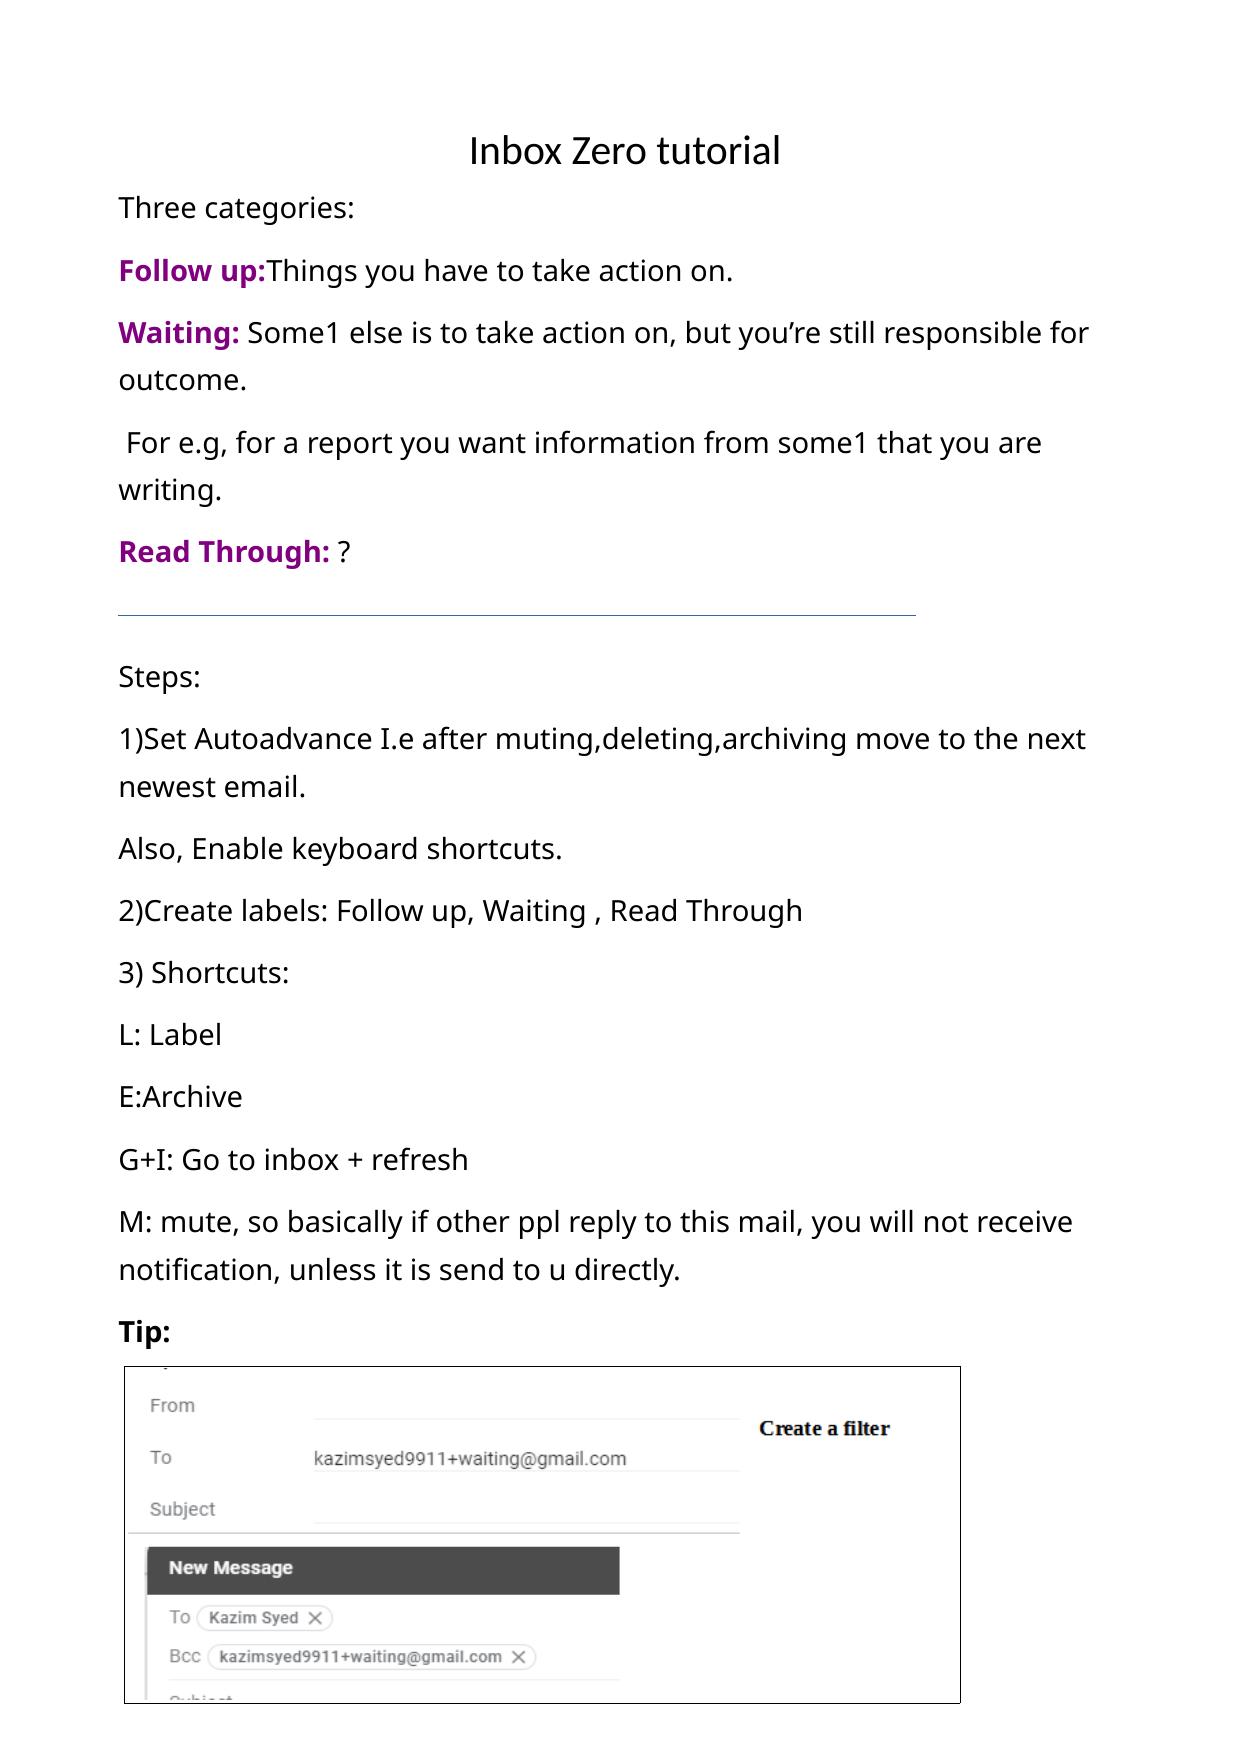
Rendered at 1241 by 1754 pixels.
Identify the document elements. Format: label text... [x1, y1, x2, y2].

text [125, 1367, 960, 1703]
picture [127, 1368, 957, 1700]
text Steps: [118, 656, 1122, 696]
text G+I: Go to inbox + refresh [118, 1139, 1122, 1179]
text Follow up:Things you have to take action on. [118, 250, 1122, 289]
text 3) Shortcuts: [118, 952, 1122, 992]
text M: mute, so basically if other ppl reply to this mail, you will not receive notification, unless it is send to u directly. [118, 1201, 1122, 1288]
text L: Label [118, 1014, 1122, 1054]
text 1)Set Autoadvance I.e after muting,deleting,archiving move to the next newest email. [118, 718, 1122, 806]
text Waiting: Some1 else is to take action on, but you’re still responsible for outcome. [118, 312, 1122, 399]
text E:Archive [118, 1077, 1122, 1116]
subtitle Inbox Zero tutorial [118, 124, 1122, 175]
text Tip: [118, 1311, 1122, 1351]
text Read Through: ? [118, 532, 1122, 571]
text Also, Enable keyboard shortcuts. [118, 828, 1122, 868]
text For e.g, for a report you want information from some1 that you are writing. [118, 422, 1122, 509]
text 2)Create labels: Follow up, Waiting , Read Through [118, 890, 1122, 930]
text Three categories: [118, 188, 1122, 227]
